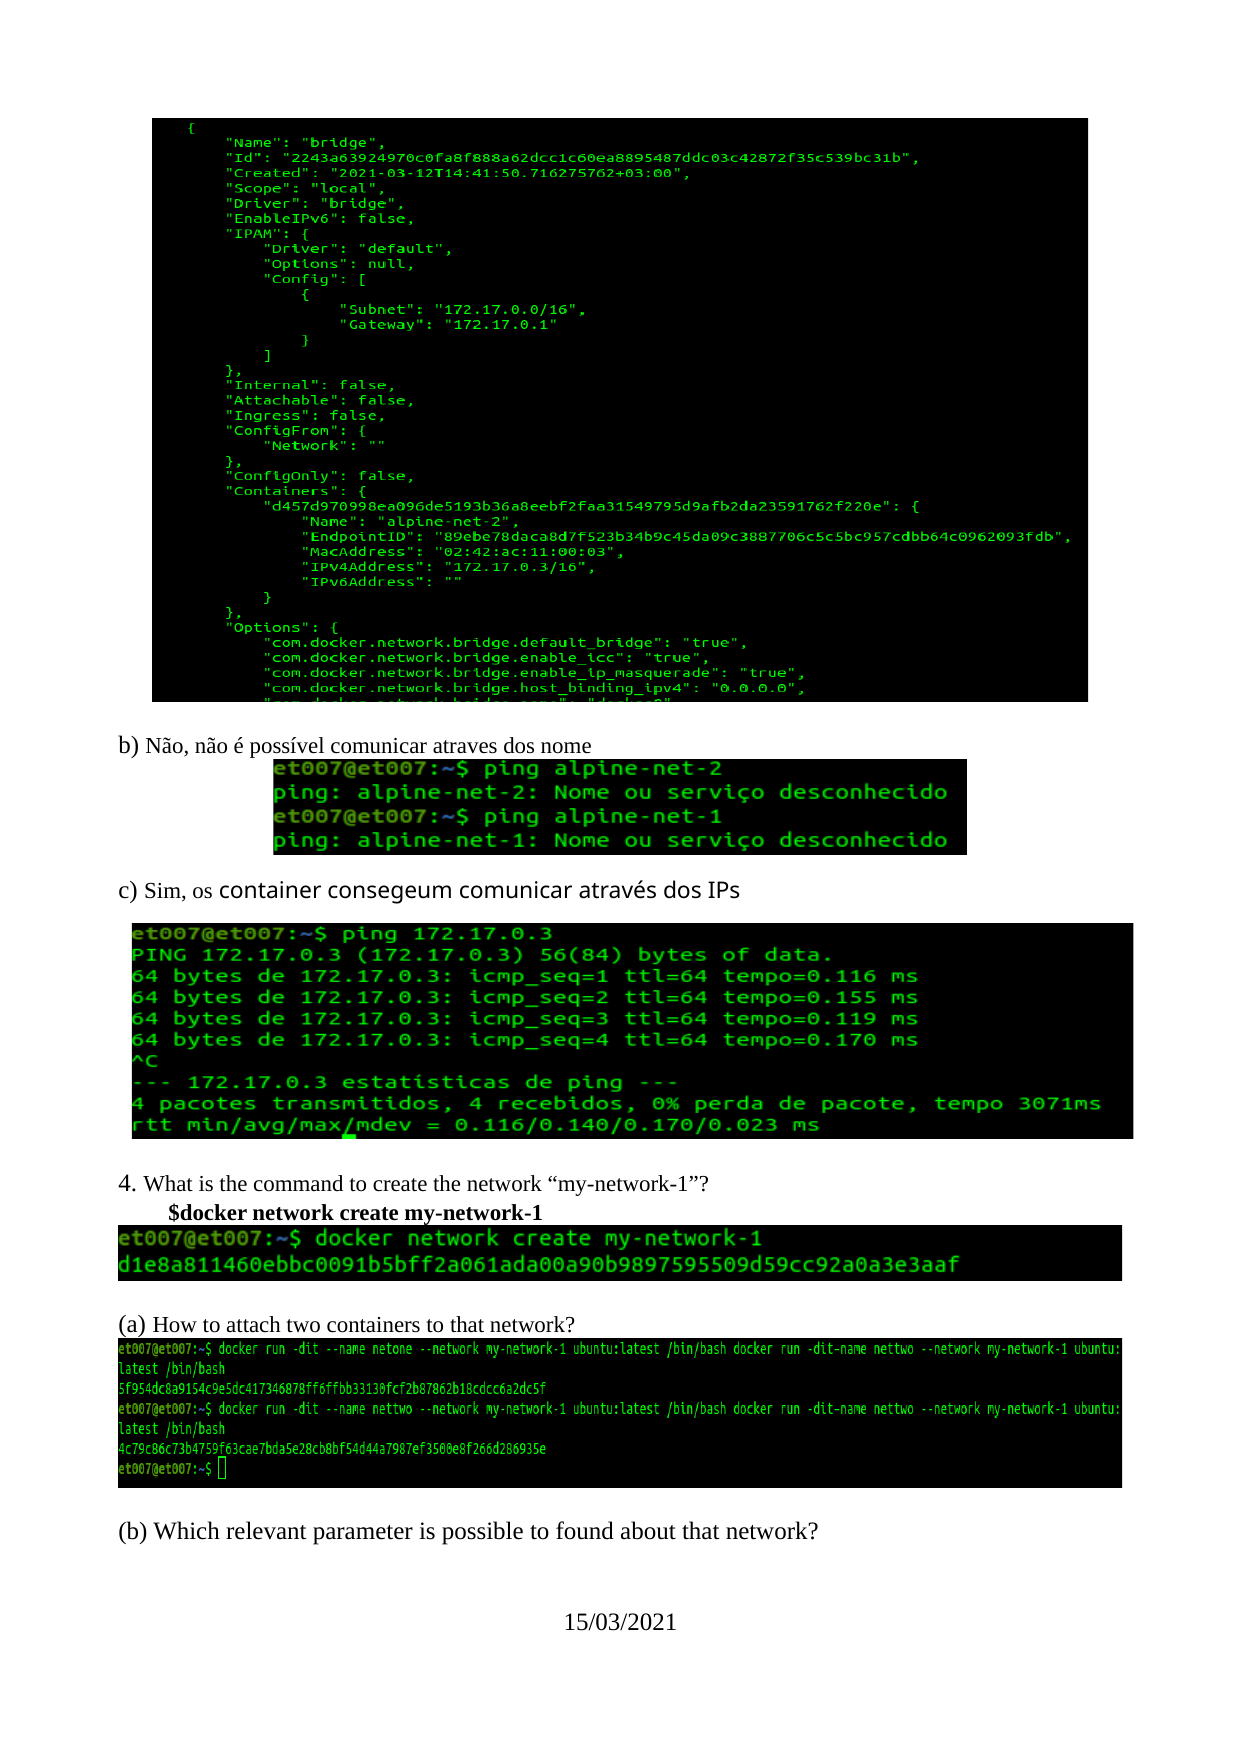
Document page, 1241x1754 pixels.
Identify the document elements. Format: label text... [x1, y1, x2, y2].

picture [273, 759, 967, 855]
text (a) How to attach two containers to that network? [118, 1309, 1122, 1338]
text c) Sim, os container consegeum comunicar através dos IPs [118, 874, 1122, 906]
text (b) Which relevant parameter is possible to found about that network? [118, 1516, 1122, 1545]
text b) Não, não é possível comunicar atraves dos nome [118, 731, 1122, 759]
picture [118, 1225, 1123, 1281]
text $docker network create my-network-1 [118, 1197, 1122, 1225]
picture [118, 1338, 1123, 1488]
picture [152, 118, 1089, 702]
picture [131, 923, 1134, 1139]
text 4. What is the command to create the network “my-network-1”? [118, 1168, 1122, 1197]
